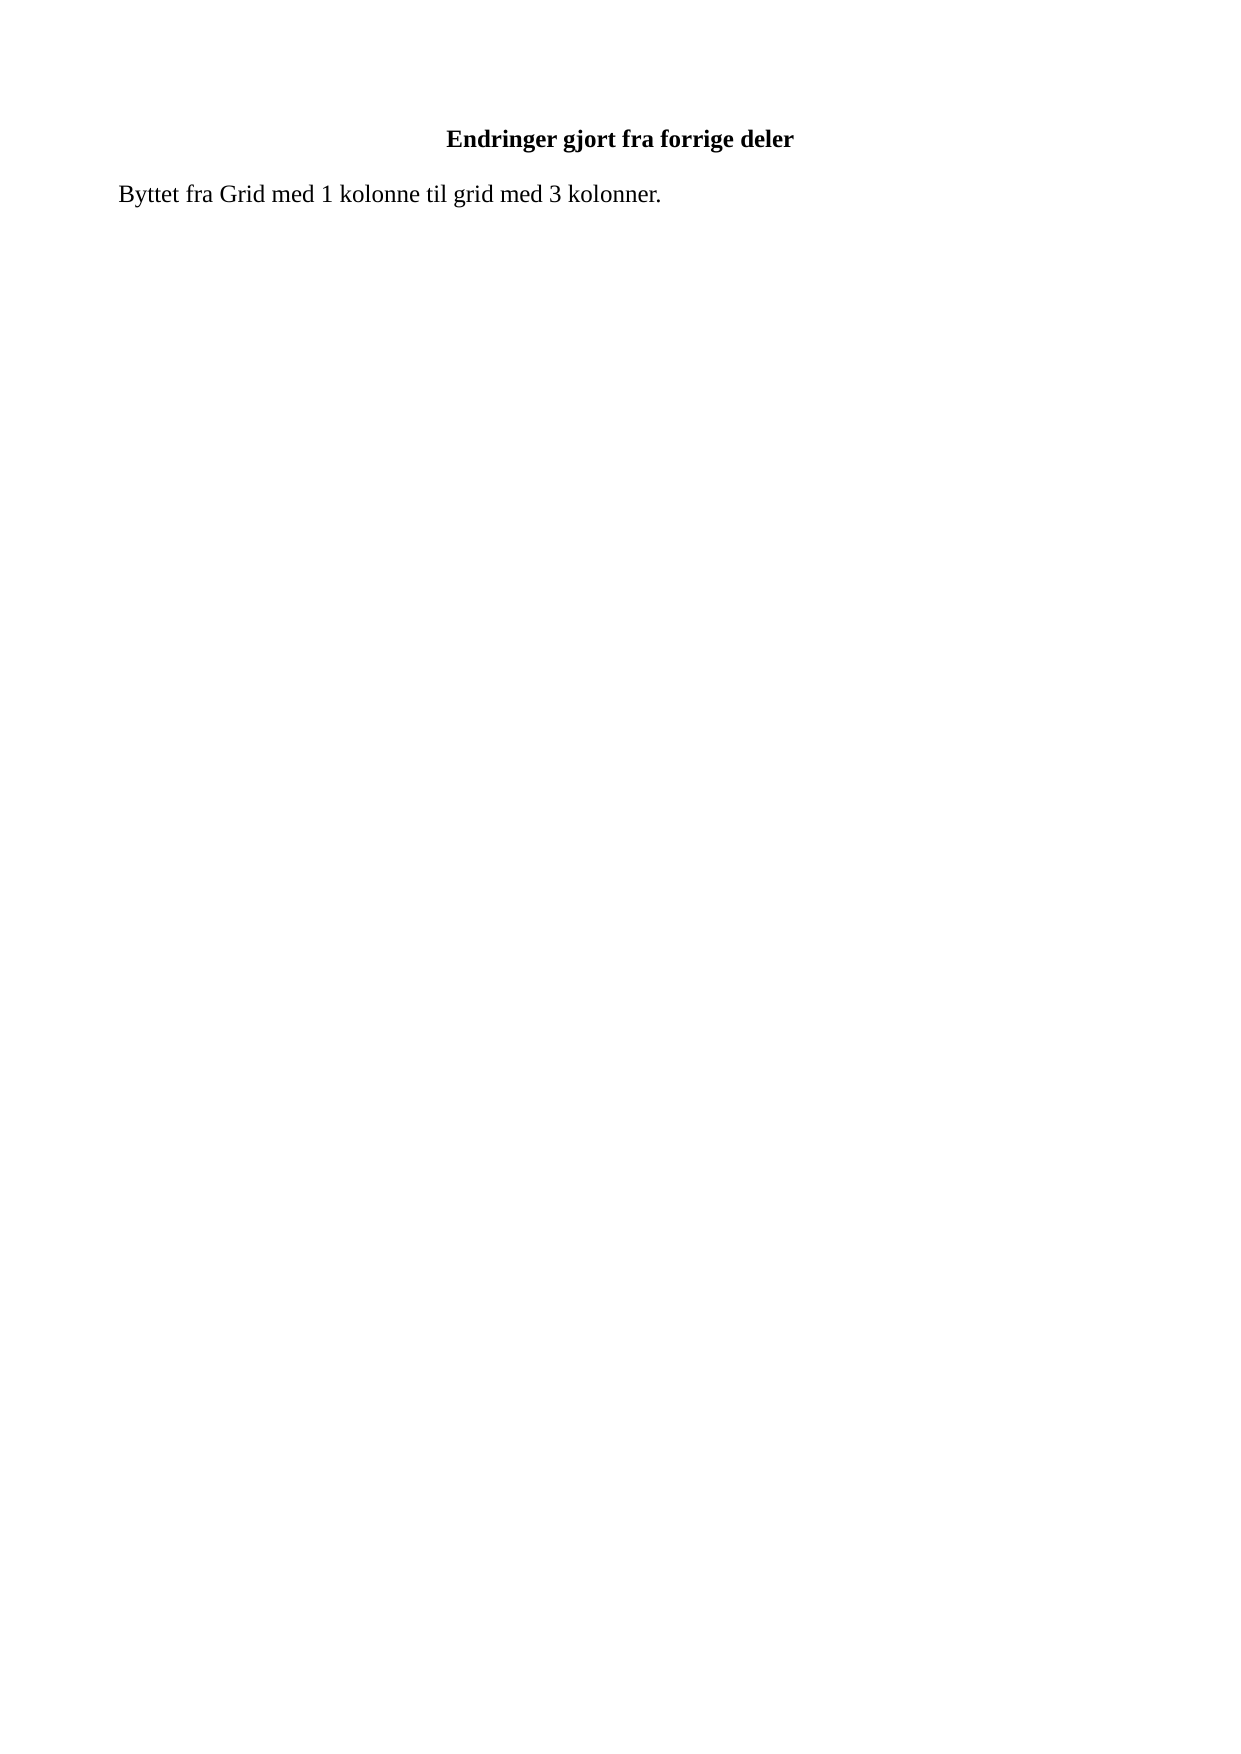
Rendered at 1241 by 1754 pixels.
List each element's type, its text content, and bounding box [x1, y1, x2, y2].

text Endringer gjort fra forrige deler [118, 124, 1122, 153]
text Byttet fra Grid med 1 kolonne til grid med 3 kolonner. [118, 179, 1122, 208]
